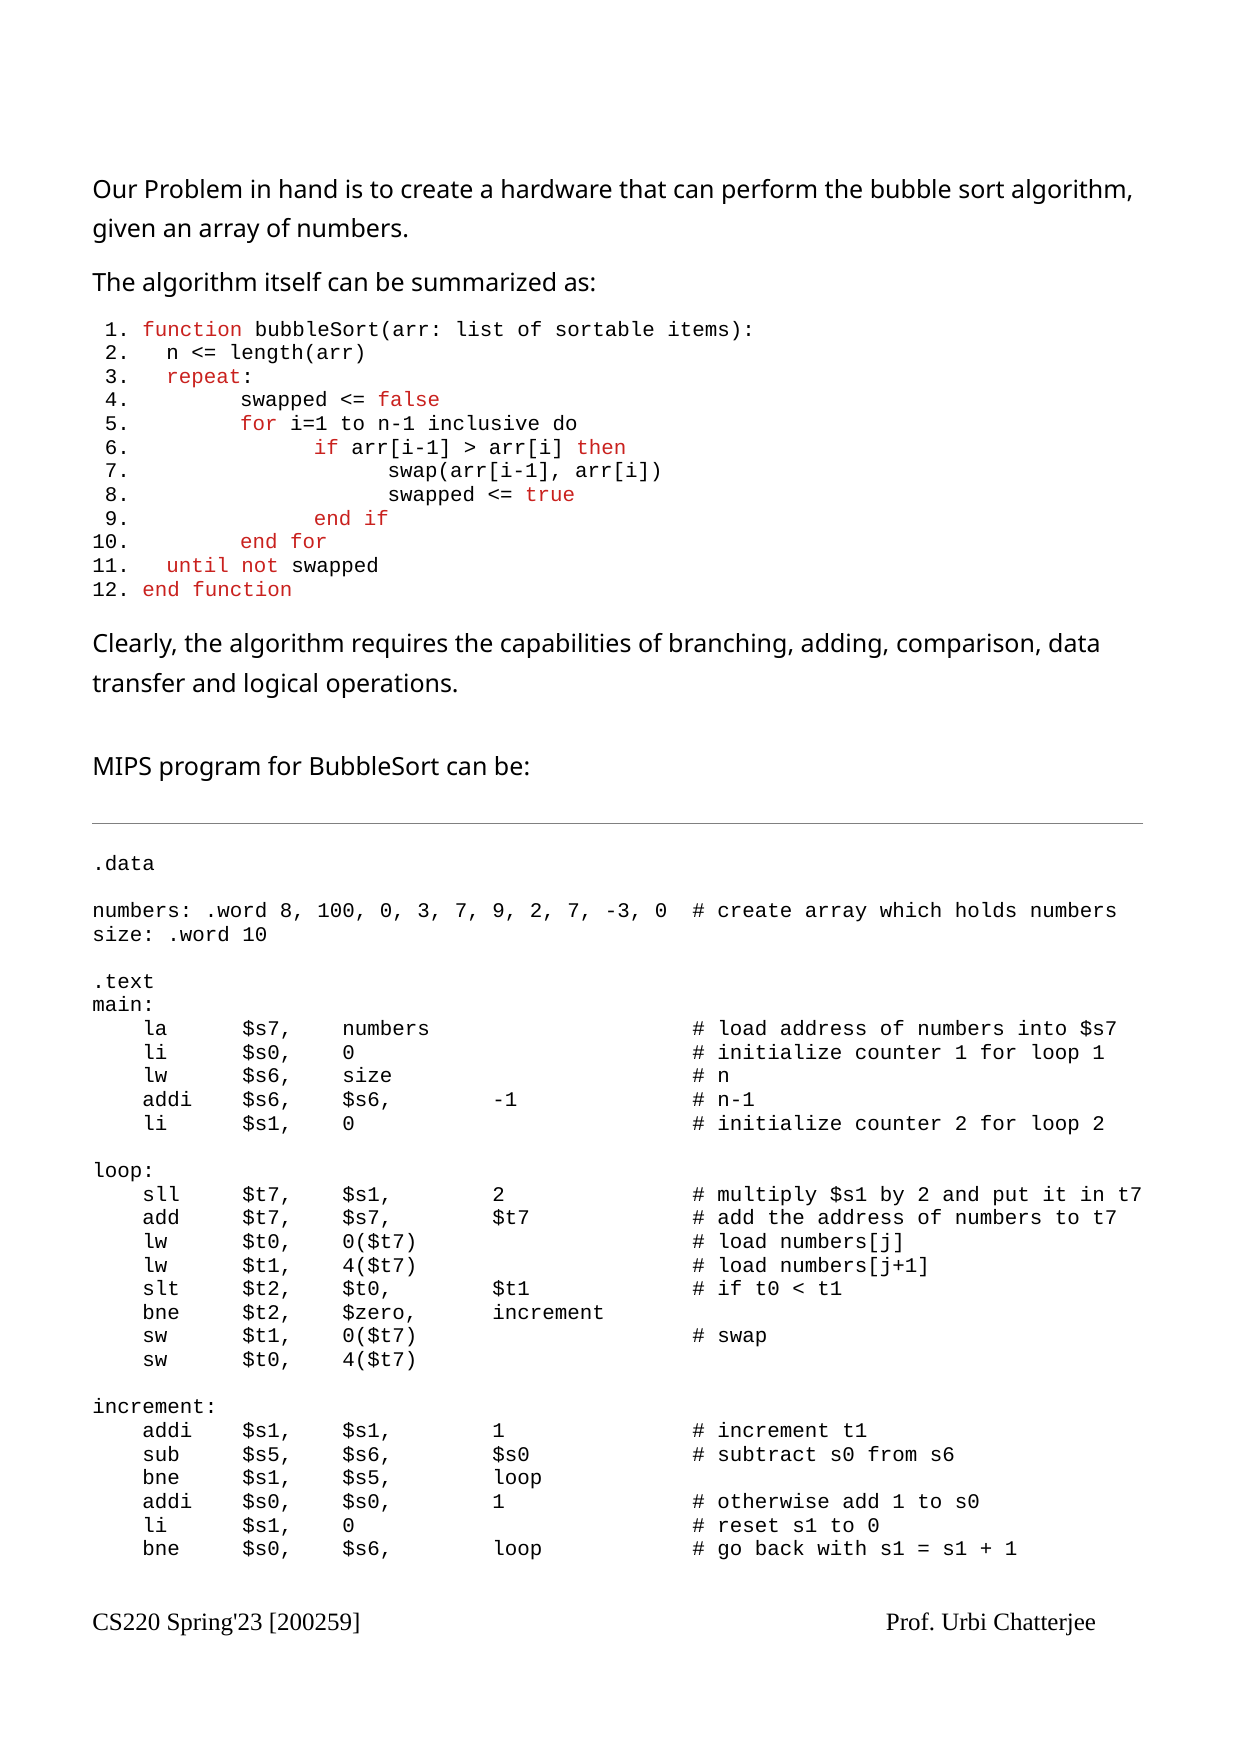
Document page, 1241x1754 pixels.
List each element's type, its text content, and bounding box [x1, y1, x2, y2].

text 5. for i=1 to n-1 inclusive do [92, 413, 1143, 437]
text li $s0, 0 # initialize counter 1 for loop 1 [92, 1042, 1143, 1065]
text .data [92, 853, 1143, 876]
text lw $t0, 0($t7) # load numbers[j] [92, 1231, 1143, 1254]
text lw $s6, size # n [92, 1065, 1143, 1089]
text la $s7, numbers # load address of numbers into $s7 [92, 1018, 1143, 1042]
text li $s1, 0 # reset s1 to 0 [92, 1515, 1143, 1538]
text addi $s0, $s0, 1 # otherwise add 1 to s0 [92, 1491, 1143, 1515]
text 6. if arr[i-1] > arr[i] then [92, 437, 1143, 460]
text increment: [92, 1396, 1143, 1420]
text size: .word 10 [92, 923, 1143, 947]
text 7. swap(arr[i-1], arr[i]) [92, 460, 1143, 484]
text main: [92, 994, 1143, 1018]
text .text [92, 971, 1143, 994]
text addi $s6, $s6, -1 # n-1 [92, 1089, 1143, 1113]
text bne $t2, $zero, increment [92, 1302, 1143, 1326]
text 3. repeat: [92, 366, 1143, 389]
text Clearly, the algorithm requires the capabilities of branching, adding, comparison, data transfer and logical operations. [92, 626, 1143, 699]
text sw $t0, 4($t7) [92, 1349, 1143, 1373]
text 11. until not swapped [92, 555, 1143, 579]
text sw $t1, 0($t7) # swap [92, 1326, 1143, 1349]
text sub $s5, $s6, $s0 # subtract s0 from s6 [92, 1444, 1143, 1467]
text Our Problem in hand is to create a hardware that can perform the bubble sort algorithm, given an array of numbers. [92, 172, 1143, 245]
text 9. end if [92, 508, 1143, 531]
text numbers: .word 8, 100, 0, 3, 7, 9, 2, 7, -3, 0 # create array which holds numbers [92, 900, 1143, 923]
text 2. n <= length(arr) [92, 342, 1143, 366]
text addi $s1, $s1, 1 # increment t1 [92, 1420, 1143, 1444]
text 1. function bubbleSort(arr: list of sortable items): [92, 318, 1143, 342]
text li $s1, 0 # initialize counter 2 for loop 2 [92, 1113, 1143, 1136]
text 12. end function [92, 579, 1143, 602]
text 8. swapped <= true [92, 484, 1143, 508]
text lw $t1, 4($t7) # load numbers[j+1] [92, 1254, 1143, 1278]
text sll $t7, $s1, 2 # multiply $s1 by 2 and put it in t7 [92, 1184, 1143, 1207]
text slt $t2, $t0, $t1 # if t0 < t1 [92, 1278, 1143, 1302]
text MIPS program for BubbleSort can be: [92, 749, 1143, 783]
text 4. swapped <= false [92, 389, 1143, 413]
text add $t7, $s7, $t7 # add the address of numbers to t7 [92, 1207, 1143, 1231]
text The algorithm itself can be summarized as: [92, 265, 1143, 299]
text bne $s1, $s5, loop [92, 1467, 1143, 1491]
text loop: [92, 1160, 1143, 1184]
text 10. end for [92, 531, 1143, 555]
text bne $s0, $s6, loop # go back with s1 = s1 + 1 [92, 1538, 1143, 1562]
